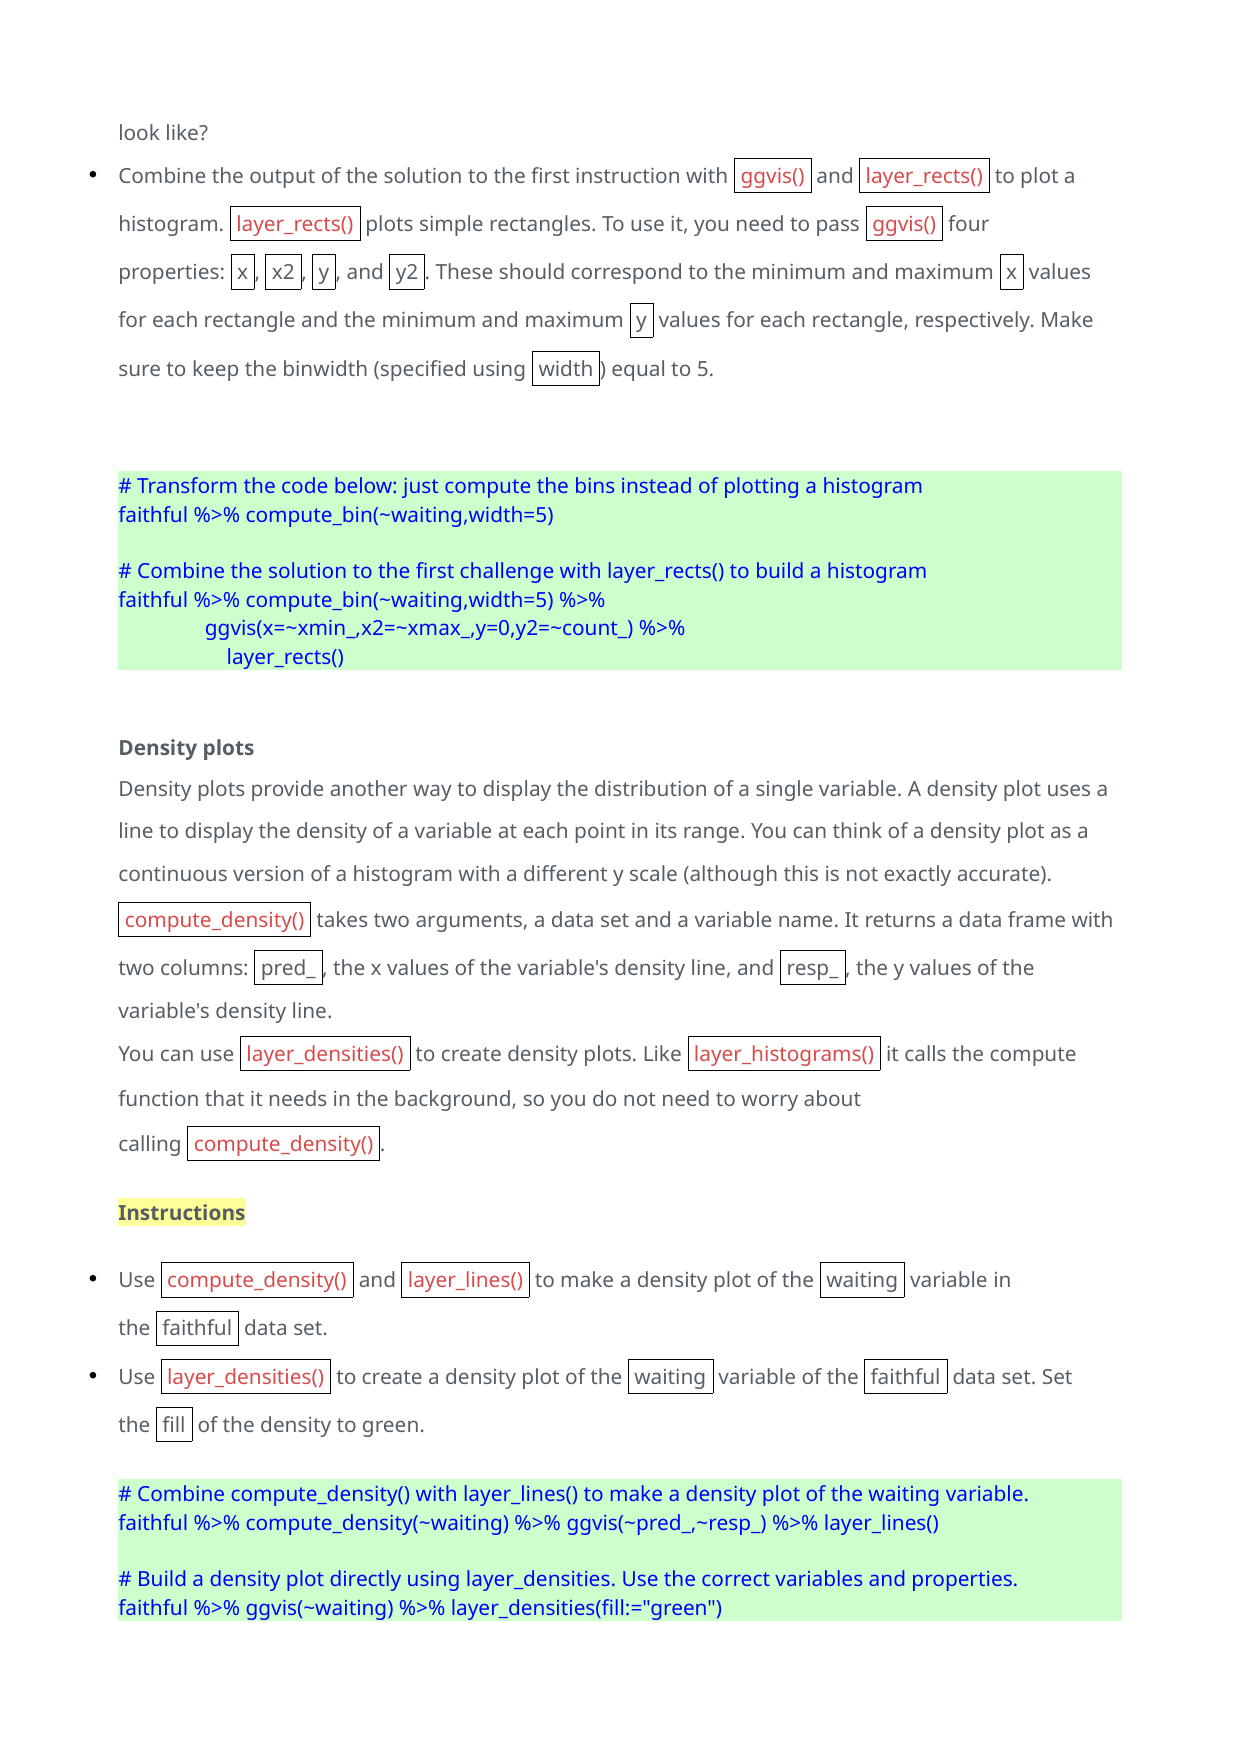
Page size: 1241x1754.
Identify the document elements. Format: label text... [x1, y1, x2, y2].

text ggvis(x=~xmin_,x2=~xmax_,y=0,y2=~count_) %>% [118, 613, 1122, 642]
list look like? [118, 118, 1122, 147]
text # Combine compute_density() with layer_lines() to make a density plot of the waiting variable. [118, 1479, 1122, 1508]
text # Combine the solution to the first challenge with layer_rects() to build a histogram [118, 557, 1122, 585]
subtitle Instructions [118, 1198, 1122, 1226]
subtitle Density plots [118, 733, 1122, 761]
list Use compute_density() and layer_lines() to make a density plot of the waiting variable in the faithful data set. [118, 1262, 1122, 1345]
text faithful %>% ggvis(~waiting) %>% layer_densities(fill:="green") [118, 1593, 1122, 1621]
text faithful %>% compute_density(~waiting) %>% ggvis(~pred_,~resp_) %>% layer_lines() [118, 1508, 1122, 1536]
text compute_density() takes two arguments, a data set and a variable name. It returns a data frame with two columns: pred_, the x values of the variable's density line, and resp_, the y values of the variable's density line. [118, 902, 1122, 1024]
text faithful %>% compute_bin(~waiting,width=5) %>% [118, 585, 1122, 613]
list Combine the output of the solution to the first instruction with ggvis() and layer_rects() to plot a histogram. layer_rects() plots simple rectangles. To use it, you need to pass ggvis() four properties: x, x2, y, and y2. These should correspond to the minimum and maximum x values for each rectangle and the minimum and maximum y values for each rectangle, respectively. Make sure to keep the binwidth (specified using width) equal to 5. [118, 158, 1122, 385]
text You can use layer_densities() to create density plots. Like layer_histograms() it calls the compute function that it needs in the background, so you do not need to worry about calling compute_density(). [118, 1036, 1122, 1161]
text Density plots provide another way to display the distribution of a single variable. A density plot uses a line to display the density of a variable at each point in its range. You can think of a density plot as a continuous version of a histogram with a different y scale (although this is not exactly accurate). [118, 774, 1122, 888]
text # Build a density plot directly using layer_densities. Use the correct variables and properties. [118, 1564, 1122, 1593]
text layer_rects() [118, 642, 1122, 670]
list Use layer_densities() to create a density plot of the waiting variable of the faithful data set. Set the fill of the density to green. [118, 1359, 1122, 1441]
text faithful %>% compute_bin(~waiting,width=5) [118, 500, 1122, 528]
text # Transform the code below: just compute the bins instead of plotting a histogram [118, 471, 1122, 500]
